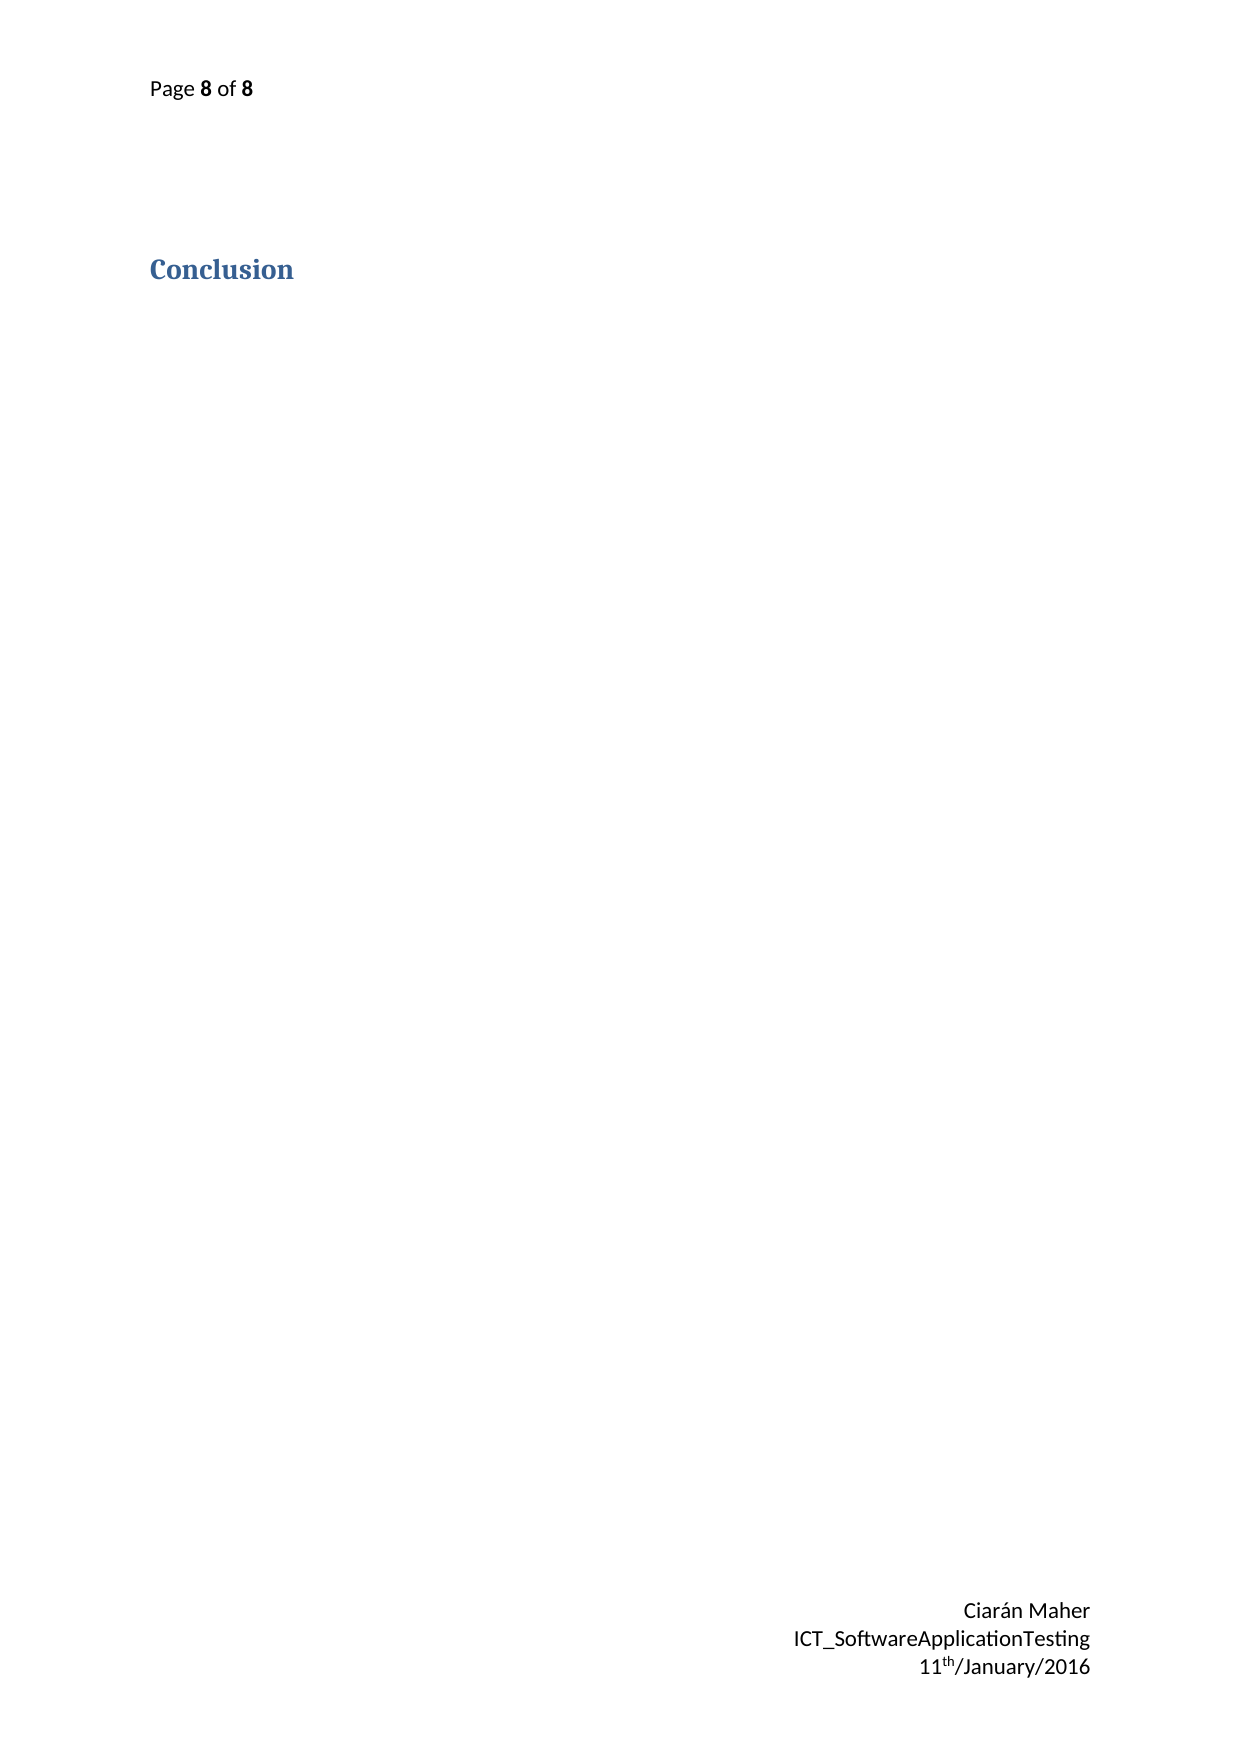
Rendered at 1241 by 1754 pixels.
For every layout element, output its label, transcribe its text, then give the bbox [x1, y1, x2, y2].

subtitle Conclusion [150, 253, 1090, 287]
